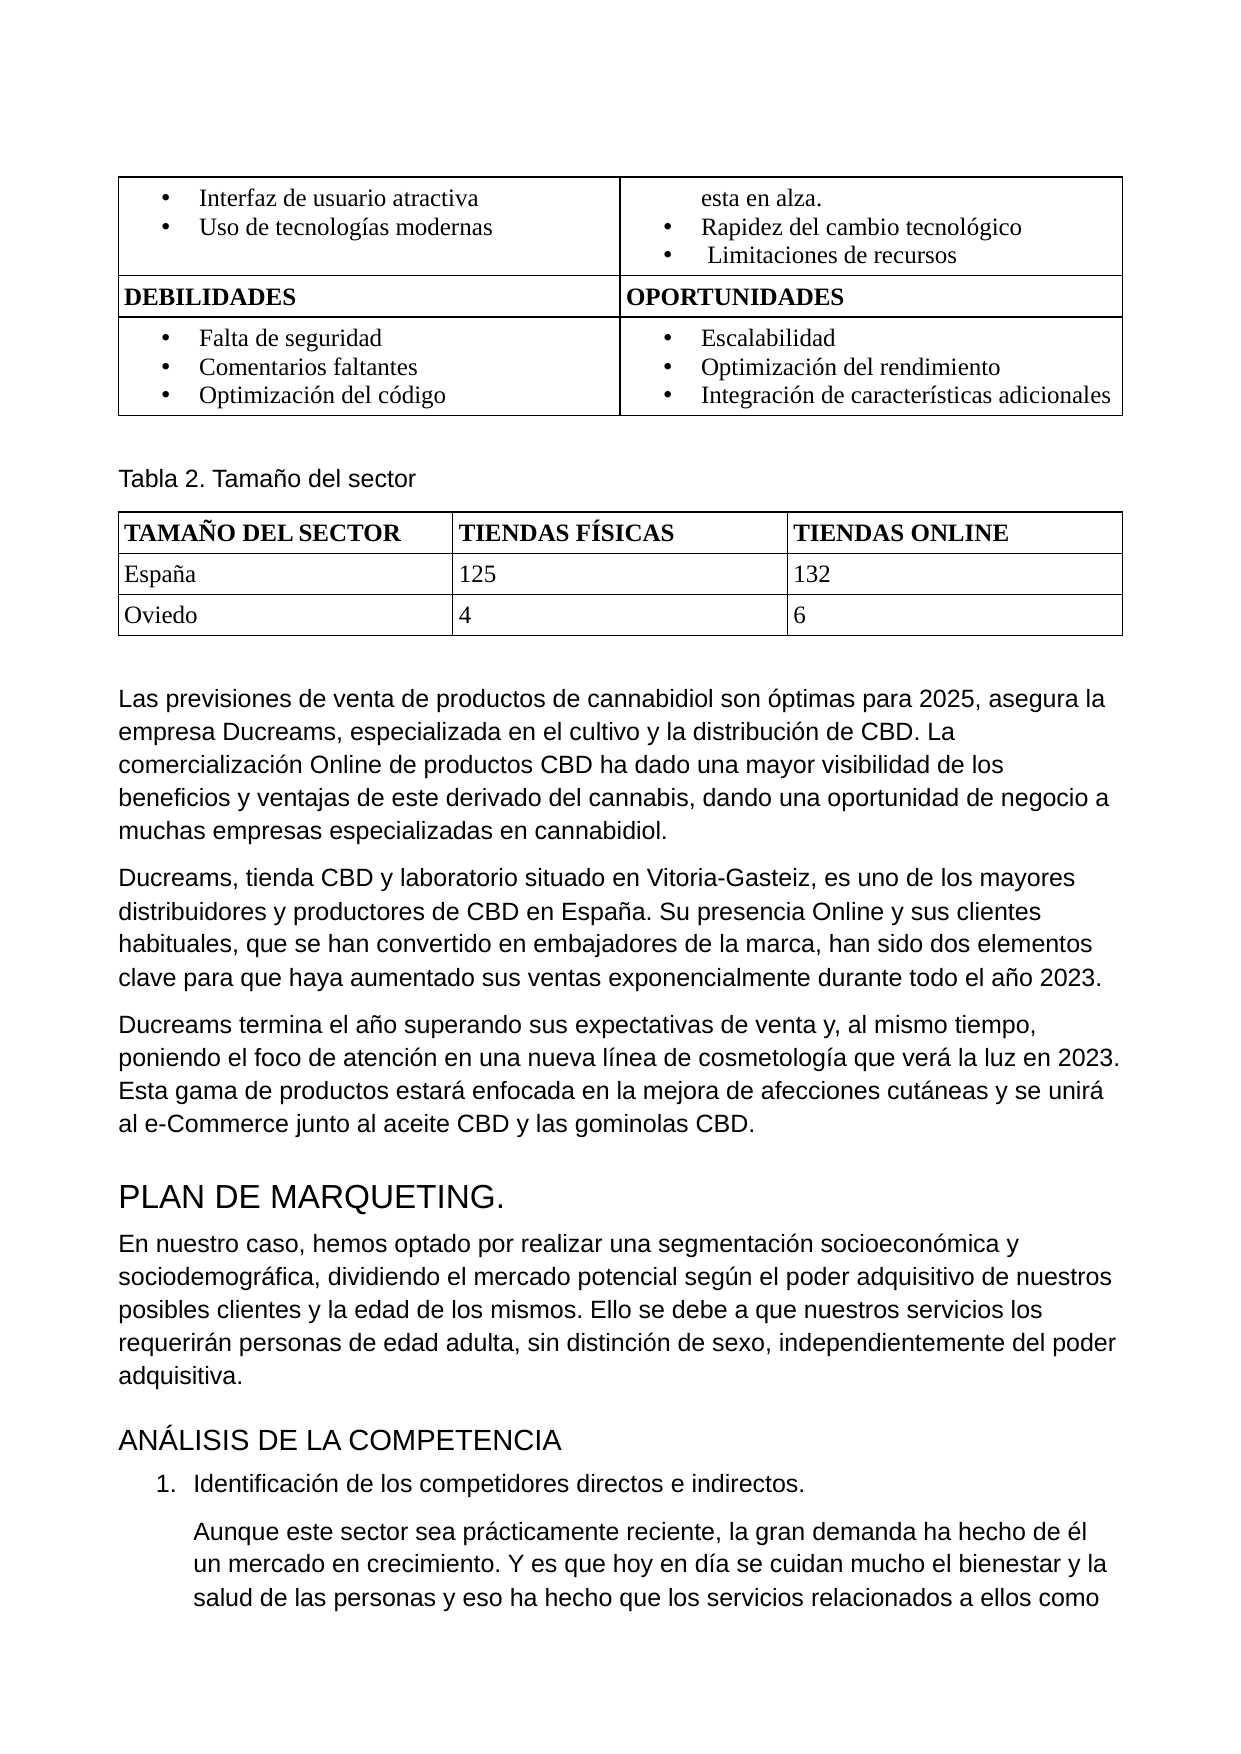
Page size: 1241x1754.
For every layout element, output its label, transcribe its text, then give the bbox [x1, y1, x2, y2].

table_cell OPORTUNIDADES [621, 276, 1122, 316]
table_cell Falta de seguridad Comentarios faltantes Optimización del código [119, 318, 619, 415]
table_cell Presenta una estructura organizada Interfaz de usuario atractiva Uso de tecnologías modernas [119, 178, 619, 275]
text Tabla 2. Tamaño del sector [118, 464, 1122, 492]
list Aunque este sector sea prácticamente reciente, la gran demanda ha hecho de él un mercado en crecimiento. Y es que hoy en día se cuidan mucho el bienestar y la salud de las personas y eso ha hecho que los servicios relacionados a ellos como [156, 1516, 1122, 1611]
table_cell La competencia de aplicaciones móviles esta en alza. Rapidez del cambio tecnológico Limitaciones de recursos [621, 178, 1122, 275]
subtitle PLAN DE MARQUETING. [118, 1178, 1122, 1216]
text Ducreams termina el año superando sus expectativas de venta y, al mismo tiempo, poniendo el foco de atención en una nueva línea de cosmetología que verá la luz en 2023. Esta gama de productos estará enfocada en la mejora de afecciones cutáneas y se unirá al e-Commerce junto al aceite CBD y las gominolas CBD. [118, 1010, 1122, 1138]
table_cell Oviedo [119, 595, 452, 635]
text En nuestro caso, hemos optado por realizar una segmentación socioeconómica y sociodemográfica, dividiendo el mercado potencial según el poder adquisitivo de nuestros posibles clientes y la edad de los mismos. Ello se debe a que nuestros servicios los requerirán personas de edad adulta, sin distinción de sexo, independientemente del poder adquisitiva. [118, 1228, 1122, 1389]
table_cell DEBILIDADES [119, 276, 619, 316]
text Ducreams, tienda CBD y laboratorio situado en Vitoria-Gasteiz, es uno de los mayores distribuidores y productores de CBD en España. Su presencia Online y sus clientes habituales, que se han convertido en embajadores de la marca, han sido dos elementos clave para que haya aumentado sus ventas exponencialmente durante todo el año 2023. [118, 863, 1122, 991]
text Las previsiones de venta de productos de cannabidiol son óptimas para 2025, asegura la empresa Ducreams, especializada en el cultivo y la distribución de CBD. La comercialización Online de productos CBD ha dado una mayor visibilidad de los beneficios y ventajas de este derivado del cannabis, dando una oportunidad de negocio a muchas empresas especializadas en cannabidiol. [118, 684, 1122, 844]
table_cell 125 [453, 554, 787, 594]
table_cell España [119, 554, 452, 594]
subtitle ANÁLISIS DE LA COMPETENCIA [118, 1423, 1122, 1456]
table_cell 6 [788, 595, 1122, 635]
table_header TAMAÑO DEL SECTOR [119, 513, 452, 553]
table_cell 132 [788, 554, 1122, 594]
table_cell 4 [453, 595, 787, 635]
list Identificación de los competidores directos e indirectos. [156, 1469, 1122, 1498]
table_header TIENDAS ONLINE [788, 513, 1122, 553]
table_cell Escalabilidad Optimización del rendimiento Integración de características adicionales [621, 318, 1122, 415]
table_header TIENDAS FÍSICAS [453, 513, 787, 553]
